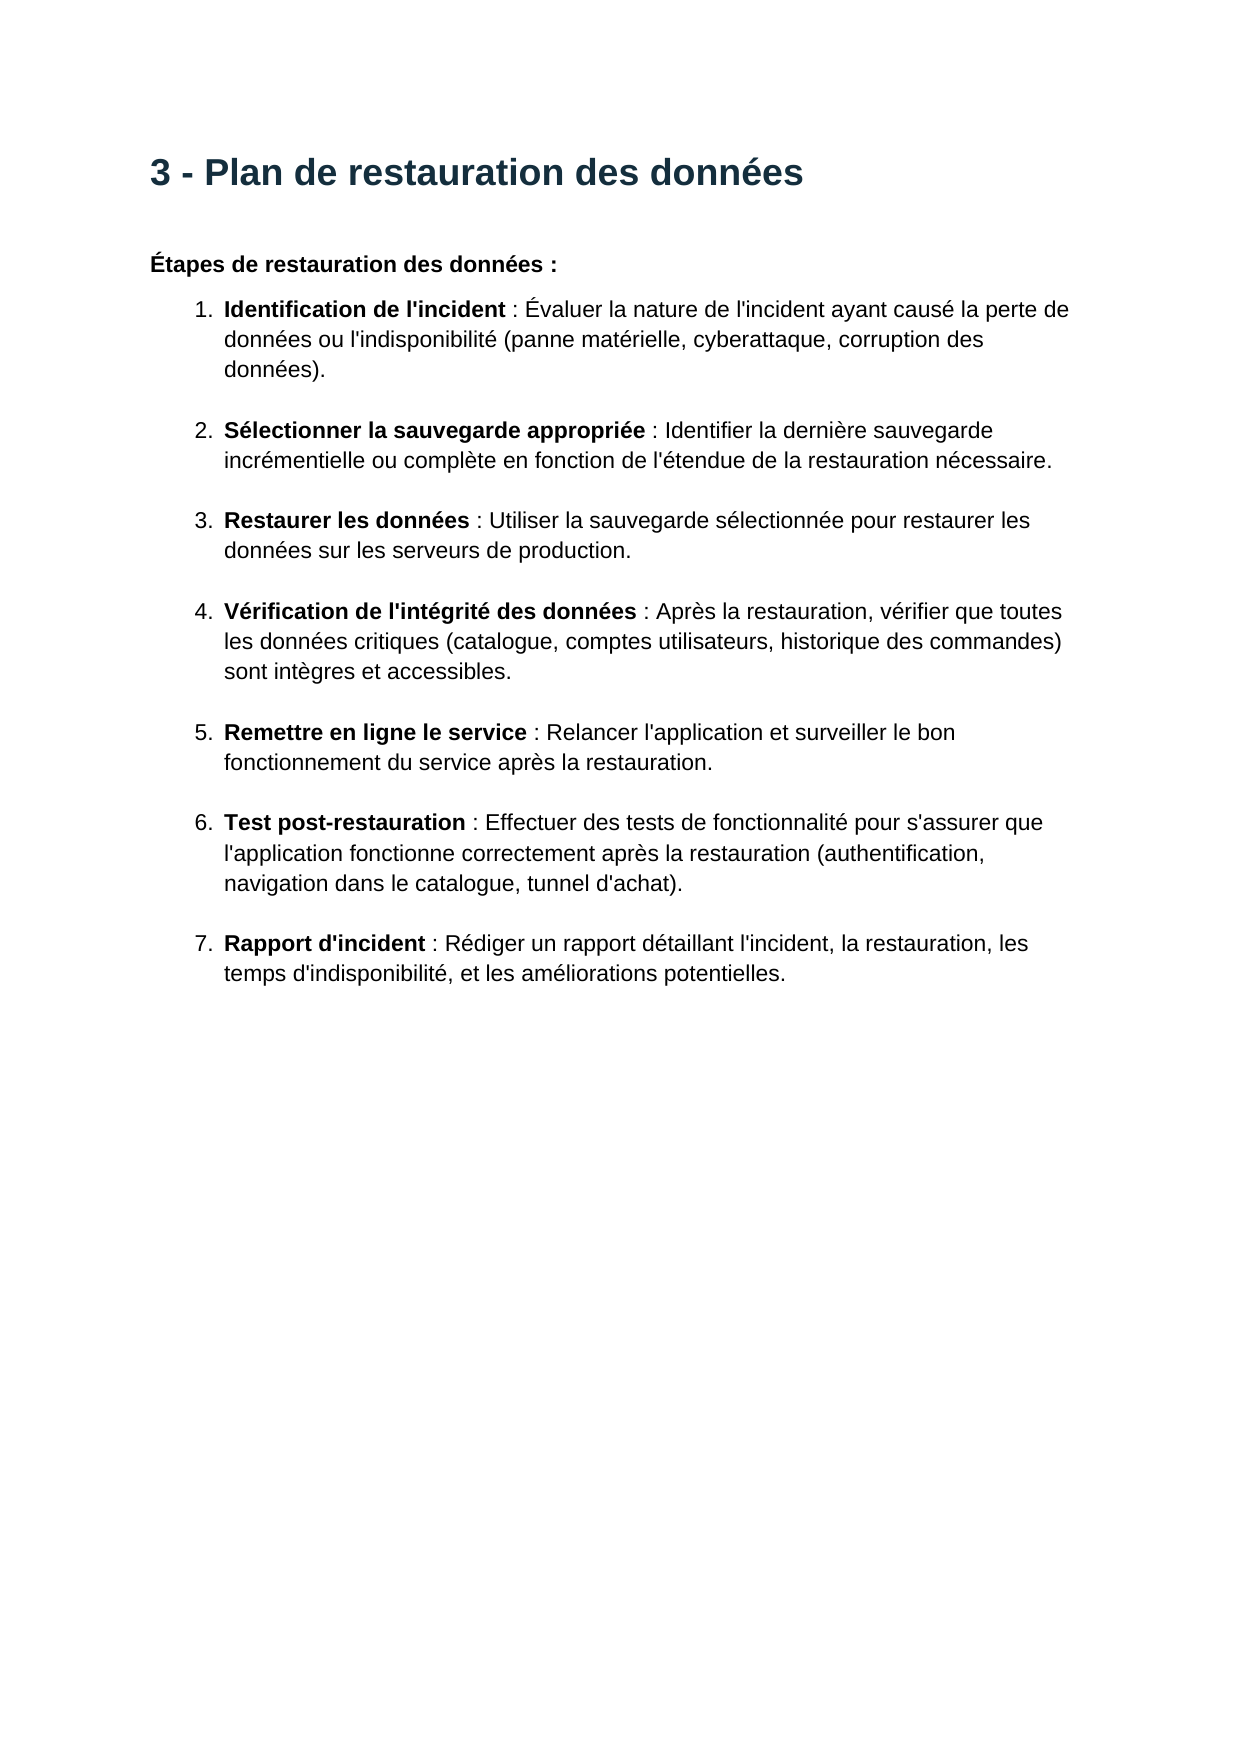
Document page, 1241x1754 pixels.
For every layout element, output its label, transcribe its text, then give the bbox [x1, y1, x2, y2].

list Identification de l'incident : Évaluer la nature de l'incident ayant causé la perte de données ou l'indisponibilité (panne matérielle, cyberattaque, corruption des données). [194, 296, 1090, 383]
list Rapport d'incident : Rédiger un rapport détaillant l'incident, la restauration, les temps d'indisponibilité, et les améliorations potentielles. [194, 930, 1090, 987]
list Remettre en ligne le service : Relancer l'application et surveiller le bon fonctionnement du service après la restauration. [194, 719, 1090, 775]
list Sélectionner la sauvegarde appropriée : Identifier la dernière sauvegarde incrémentielle ou complète en fonction de l'étendue de la restauration nécessaire. [194, 417, 1090, 473]
text Étapes de restauration des données : [150, 251, 1090, 277]
list Test post-restauration : Effectuer des tests de fonctionnalité pour s'assurer que l'application fonctionne correctement après la restauration (authentification, navigation dans le catalogue, tunnel d'achat). [194, 809, 1090, 896]
subtitle 3 - Plan de restauration des données [150, 150, 1090, 193]
list Vérification de l'intégrité des données : Après la restauration, vérifier que toutes les données critiques (catalogue, comptes utilisateurs, historique des commandes) sont intègres et accessibles. [194, 598, 1090, 685]
list Restaurer les données : Utiliser la sauvegarde sélectionnée pour restaurer les données sur les serveurs de production. [194, 507, 1090, 564]
